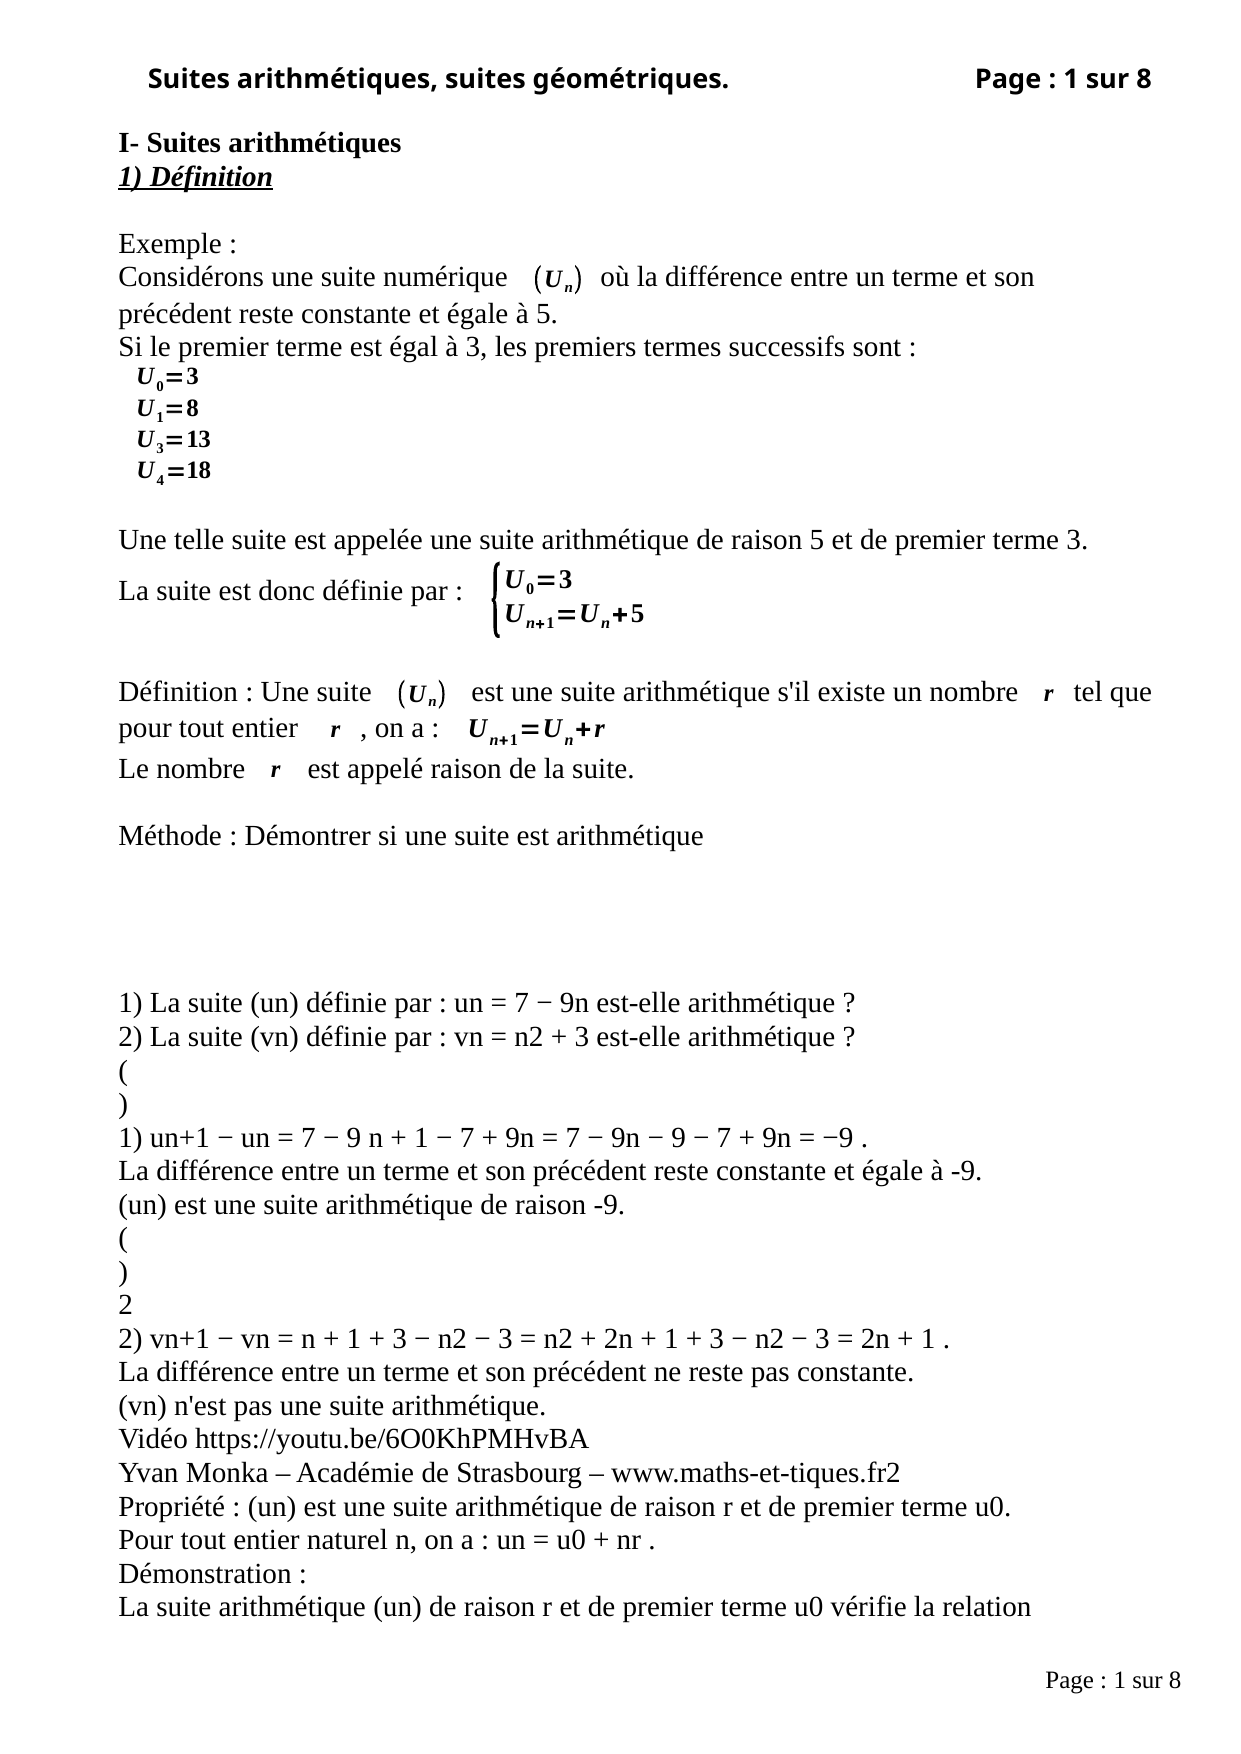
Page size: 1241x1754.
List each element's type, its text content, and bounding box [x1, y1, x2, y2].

text Une telle suite est appelée une suite arithmétique de raison 5 et de premier terme 3. [118, 522, 1181, 556]
text Définition : Une suite est une suite arithmétique s'il existe un nombre tel que [118, 674, 1181, 711]
text Exemple : [118, 226, 1181, 259]
text I- Suites arithmétiques [118, 125, 1181, 159]
text La différence entre un terme et son précédent reste constante et égale à -9. [118, 1153, 1181, 1187]
text Yvan Monka – Académie de Strasbourg – www.maths-et-tiques.fr2 [118, 1455, 1181, 1489]
text La suite est donc définie par : [118, 556, 1181, 641]
text 2) vn+1 − vn = n + 1 + 3 − n2 − 3 = n2 + 2n + 1 + 3 − n2 − 3 = 2n + 1 . [118, 1321, 1181, 1354]
text Propriété : (un) est une suite arithmétique de raison r et de premier terme u0. [118, 1489, 1181, 1522]
text ) [118, 1086, 1181, 1120]
text ) [118, 1254, 1181, 1287]
text Pour tout entier naturel n, on a : un = u0 + nr . [118, 1522, 1181, 1556]
text La différence entre un terme et son précédent ne reste pas constante. [118, 1354, 1181, 1388]
text 1) un+1 − un = 7 − 9 n + 1 − 7 + 9n = 7 − 9n − 9 − 7 + 9n = −9 . [118, 1120, 1181, 1153]
text Démonstration : [118, 1556, 1181, 1589]
text 2 [118, 1287, 1181, 1321]
text ( [118, 1220, 1181, 1254]
text ( [118, 1053, 1181, 1086]
text Vidéo https://youtu.be/6O0KhPMHvBA [118, 1422, 1181, 1455]
text 1) La suite (un) définie par : un = 7 − 9n est-elle arithmétique ? [118, 986, 1181, 1019]
text Considérons une suite numérique où la différence entre un terme et son [118, 259, 1181, 296]
text Si le premier terme est égal à 3, les premiers termes successifs sont : [118, 329, 1181, 363]
text Le nombre est appelé raison de la suite. [118, 751, 1181, 784]
text (un) est une suite arithmétique de raison -9. [118, 1187, 1181, 1220]
text 1) Définition [118, 159, 1181, 192]
text 2) La suite (vn) définie par : vn = n2 + 3 est-elle arithmétique ? [118, 1019, 1181, 1053]
text précédent reste constante et égale à 5. [118, 296, 1181, 329]
text Méthode : Démontrer si une suite est arithmétique [118, 818, 1181, 851]
text pour tout entier , on a : [118, 711, 1181, 751]
text (vn) n'est pas une suite arithmétique. [118, 1388, 1181, 1422]
text La suite arithmétique (un) de raison r et de premier terme u0 vérifie la relation [118, 1589, 1181, 1623]
